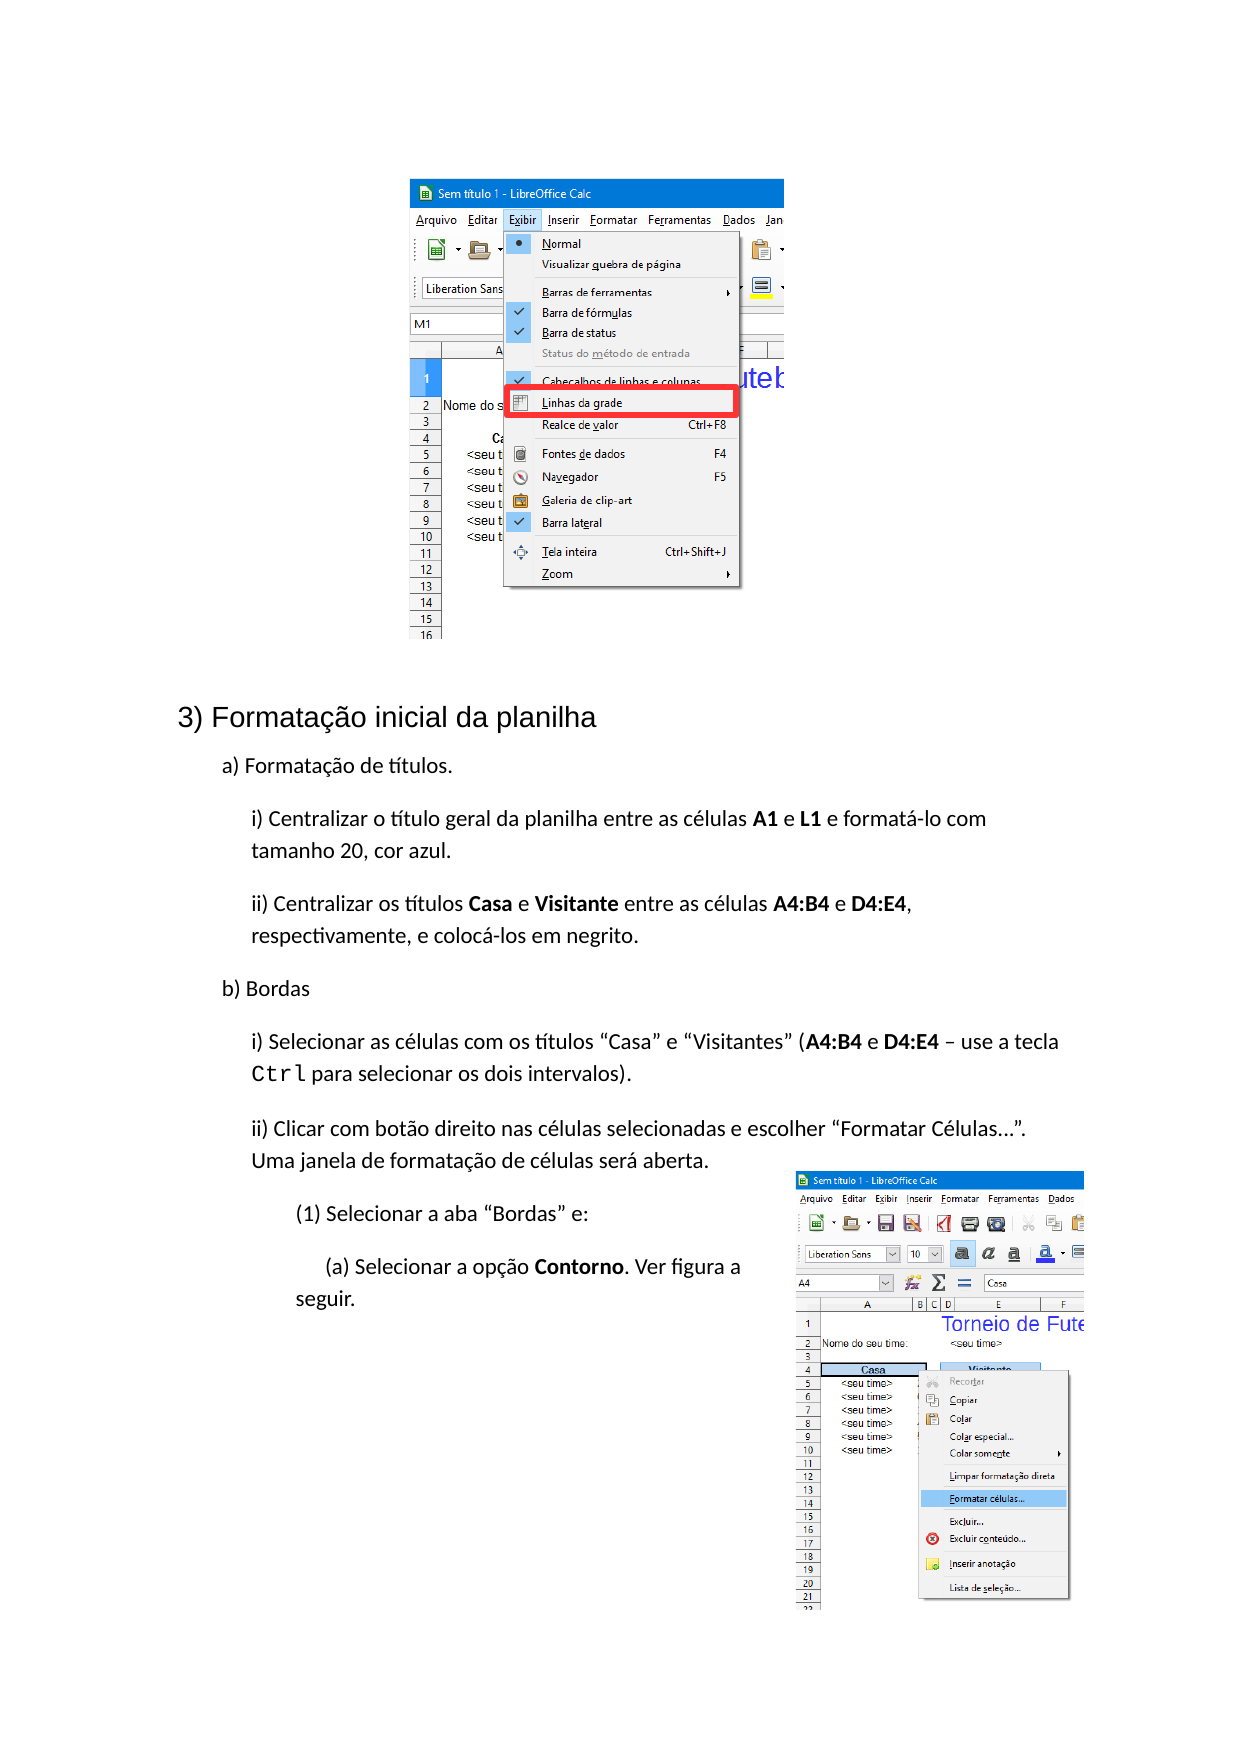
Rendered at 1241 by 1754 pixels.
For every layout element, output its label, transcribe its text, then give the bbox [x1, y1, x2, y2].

picture [409, 178, 784, 639]
text a) Formatação de títulos. [222, 751, 1063, 779]
text ii) Clicar com botão direito nas células selecionadas e escolher “Formatar Células...”. Uma janela de formatação de células será aberta. [251, 1114, 1063, 1174]
text (1) Selecionar a aba “Bordas” e: [295, 1199, 795, 1227]
text b) Bordas [222, 974, 1063, 1002]
text i) Centralizar o título geral da planilha entre as células A1 e L1 e formatá-lo com tamanho 20, cor azul. [251, 804, 1063, 864]
text i) Selecionar as células com os títulos “Casa” e “Visitantes” (A4:B4 e D4:E4 – use a tecla Ctrl para selecionar os dois intervalos). [251, 1027, 1063, 1089]
text ii) Centralizar os títulos Casa e Visitante entre as células A4:B4 e D4:E4, respectivamente, e colocá-los em negrito. [251, 889, 1063, 949]
text [796, 1252, 1063, 1312]
text [796, 1199, 1063, 1227]
text (a) Selecionar a opção Contorno. Ver figura a seguir. [295, 1252, 795, 1312]
subtitle 3) Formatação inicial da planilha [177, 700, 1063, 733]
